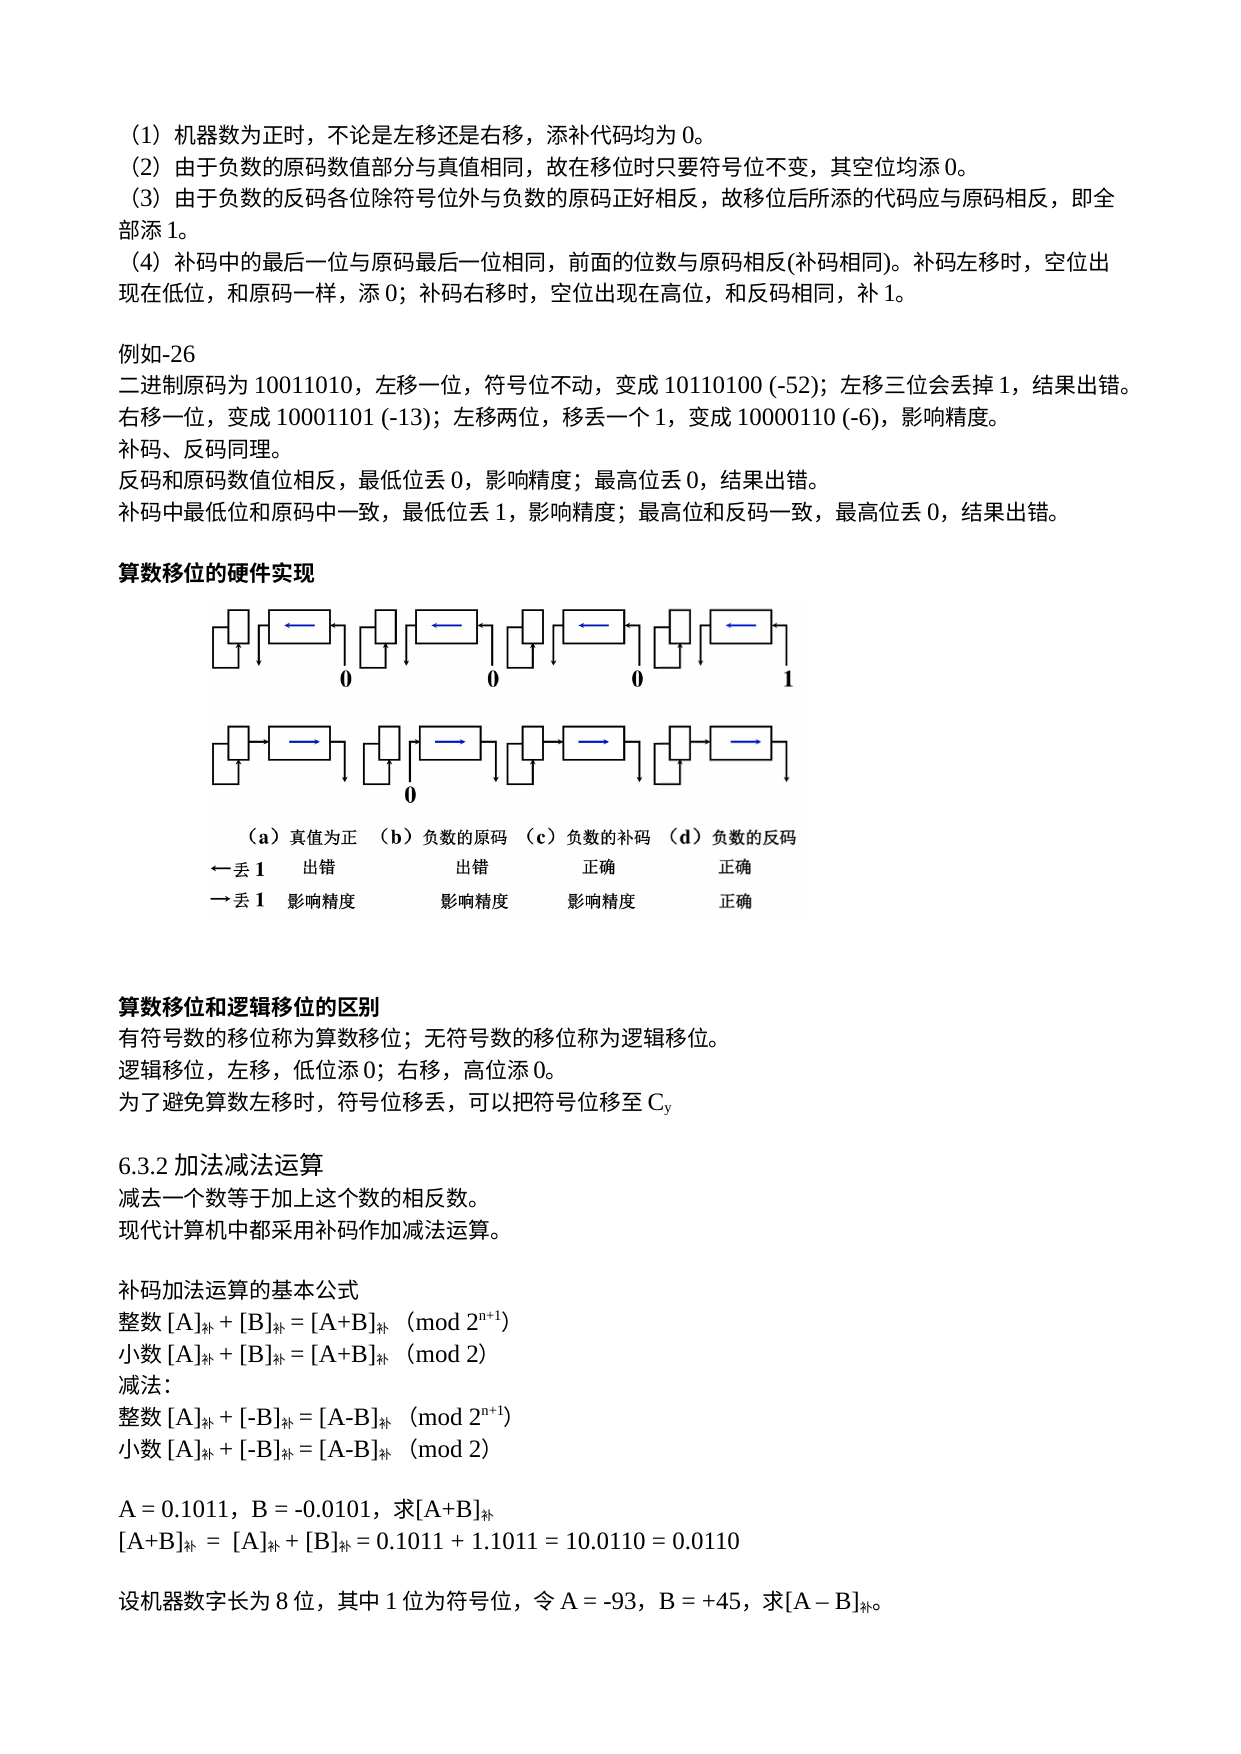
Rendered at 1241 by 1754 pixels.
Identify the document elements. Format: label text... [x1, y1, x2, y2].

text （4）补码中的最后一位与原码最后一位相同，前面的位数与原码相反(补码相同)。补码左移时，空位出现在低位，和原码一样，添0；补码右移时，空位出现在高位，和反码相同，补1。 [118, 245, 1122, 308]
text 为了避免算数左移时，符号位移丢，可以把符号位移至Cy [118, 1085, 1122, 1116]
text 减去一个数等于加上这个数的相反数。 [118, 1181, 1122, 1213]
text 有符号数的移位称为算数移位；无符号数的移位称为逻辑移位。 [118, 1021, 1122, 1053]
text （1）机器数为正时，不论是左移还是右移，添补代码均为0。 [118, 118, 1122, 150]
text 减法： [118, 1368, 1122, 1400]
text [A+B]补 = [A]补 + [B]补 = 0.1011 + 1.1011 = 10.0110 = 0.0110 [118, 1524, 1122, 1556]
text 逻辑移位，左移，低位添0；右移，高位添0。 [118, 1053, 1122, 1085]
text 6.3.2 加法减法运算 [118, 1145, 1122, 1181]
text 右移一位，变成10001101 (-13)；左移两位，移丢一个1，变成10000110 (-6)，影响精度。 [118, 400, 1122, 432]
text 补码、反码同理。 [118, 432, 1122, 463]
text 算数移位的硬件实现 [118, 556, 1122, 587]
text 补码加法运算的基本公式 [118, 1273, 1122, 1305]
picture [203, 597, 806, 923]
text 补码中最低位和原码中一致，最低位丢1，影响精度；最高位和反码一致，最高位丢0，结果出错。 [118, 495, 1122, 527]
text （2）由于负数的原码数值部分与真值相同，故在移位时只要符号位不变，其空位均添0。 [118, 150, 1122, 181]
text 算数移位和逻辑移位的区别 [118, 990, 1122, 1021]
text 小数 [A]补 + [-B]补 = [A-B]补 （mod 2） [118, 1432, 1122, 1463]
text 整数 [A]补 + [-B]补 = [A-B]补 （mod 2n+1） [118, 1400, 1122, 1432]
text 现代计算机中都采用补码作加减法运算。 [118, 1213, 1122, 1245]
text 整数 [A]补 + [B]补 = [A+B]补 （mod 2n+1） [118, 1305, 1122, 1337]
text 反码和原码数值位相反，最低位丢0，影响精度；最高位丢0，结果出错。 [118, 463, 1122, 495]
text 小数 [A]补 + [B]补 = [A+B]补 （mod 2） [118, 1337, 1122, 1368]
text 设机器数字长为8位，其中1位为符号位，令A = -93，B = +45，求[A – B]补。 [118, 1584, 1122, 1616]
text （3）由于负数的反码各位除符号位外与负数的原码正好相反，故移位后所添的代码应与原码相反，即全部添1。 [118, 181, 1122, 245]
text 二进制原码为10011010，左移一位，符号位不动，变成10110100 (-52)；左移三位会丢掉1，结果出错。 [118, 368, 1122, 400]
text A = 0.1011，B = -0.0101，求[A+B]补 [118, 1492, 1122, 1524]
text 例如-26 [118, 337, 1122, 368]
